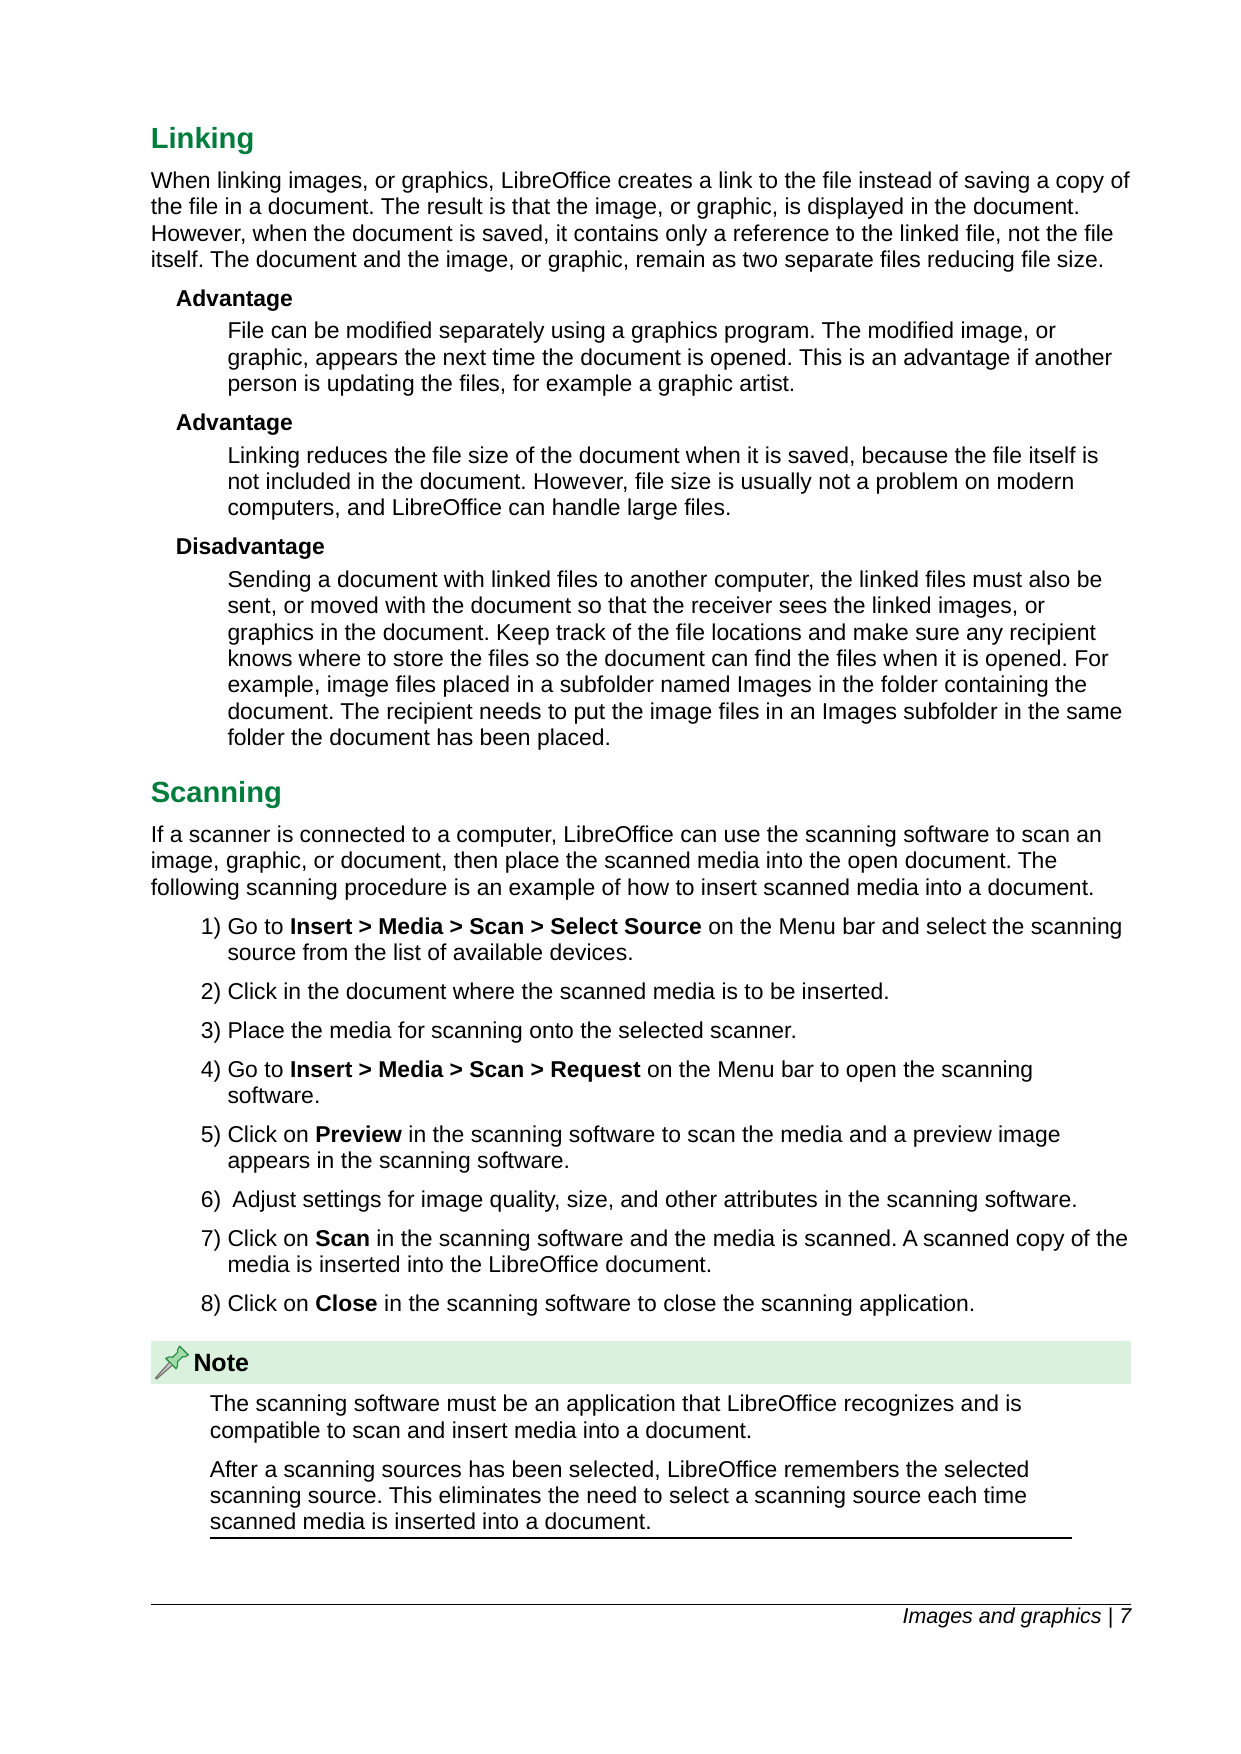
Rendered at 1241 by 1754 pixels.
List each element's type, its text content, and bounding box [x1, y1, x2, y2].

list Click on Scan in the scanning software and the media is scanned. A scanned copy of the media is inserted into the LibreOffice document. [227, 1225, 1131, 1277]
subtitle Scanning [151, 775, 1131, 809]
list Click on Preview in the scanning software to scan the media and a preview image appears in the scanning software. [227, 1121, 1131, 1173]
subtitle Linking [151, 121, 1131, 154]
list When linking images, or graphics, LibreOffice creates a link to the file instead of saving a copy of the file in a document. The result is that the image, or graphic, is displayed in the document. However, when the document is saved, it contains only a reference to the linked file, not the file itself. The document and the image, or graphic, remain as two separate files reducing file size. [151, 167, 1131, 272]
list Go to Insert > Media > Scan > Select Source on the Menu bar and select the scanning source from the list of available devices. [227, 913, 1131, 965]
text Linking reduces the file size of the document when it is saved, because the file itself is not included in the document. However, file size is usually not a problem on modern computers, and LibreOffice can handle large files. [227, 442, 1131, 521]
text Advantage [176, 285, 1131, 311]
list Click in the document where the scanned media is to be inserted. [227, 978, 1131, 1004]
list Go to Insert > Media > Scan > Request on the Menu bar to open the scanning software. [227, 1056, 1131, 1108]
list Adjust settings for image quality, size, and other attributes in the scanning software. [227, 1186, 1131, 1212]
text Advantage [176, 409, 1131, 435]
text Sending a document with linked files to another computer, the linked files must also be sent, or moved with the document so that the receiver sees the linked images, or graphics in the document. Keep track of the file locations and make sure any recipient knows where to store the files so the document can find the files when it is opened. For example, image files placed in a subfolder named Images in the folder containing the document. The recipient needs to put the image files in an Images subfolder in the same folder the document has been placed. [227, 566, 1131, 750]
list Place the media for scanning onto the selected scanner. [227, 1017, 1131, 1043]
text Disadvantage [176, 533, 1131, 559]
subtitle Note [151, 1341, 1131, 1384]
list If a scanner is connected to a computer, LibreOffice can use the scanning software to scan an image, graphic, or document, then place the scanned media into the open document. The following scanning procedure is an example of how to insert scanned media into a document. [151, 821, 1131, 900]
text File can be modified separately using a graphics program. The modified image, or graphic, appears the next time the document is opened. This is an advantage if another person is updating the files, for example a graphic artist. [227, 317, 1131, 397]
text After a scanning sources has been selected, LibreOffice remembers the selected scanning source. This eliminates the need to select a scanning source each time scanned media is inserted into a document. [209, 1456, 1072, 1539]
text The scanning software must be an application that LibreOffice recognizes and is compatible to scan and insert media into a document. [209, 1390, 1072, 1443]
list Click on Close in the scanning software to close the scanning application. [227, 1290, 1131, 1316]
